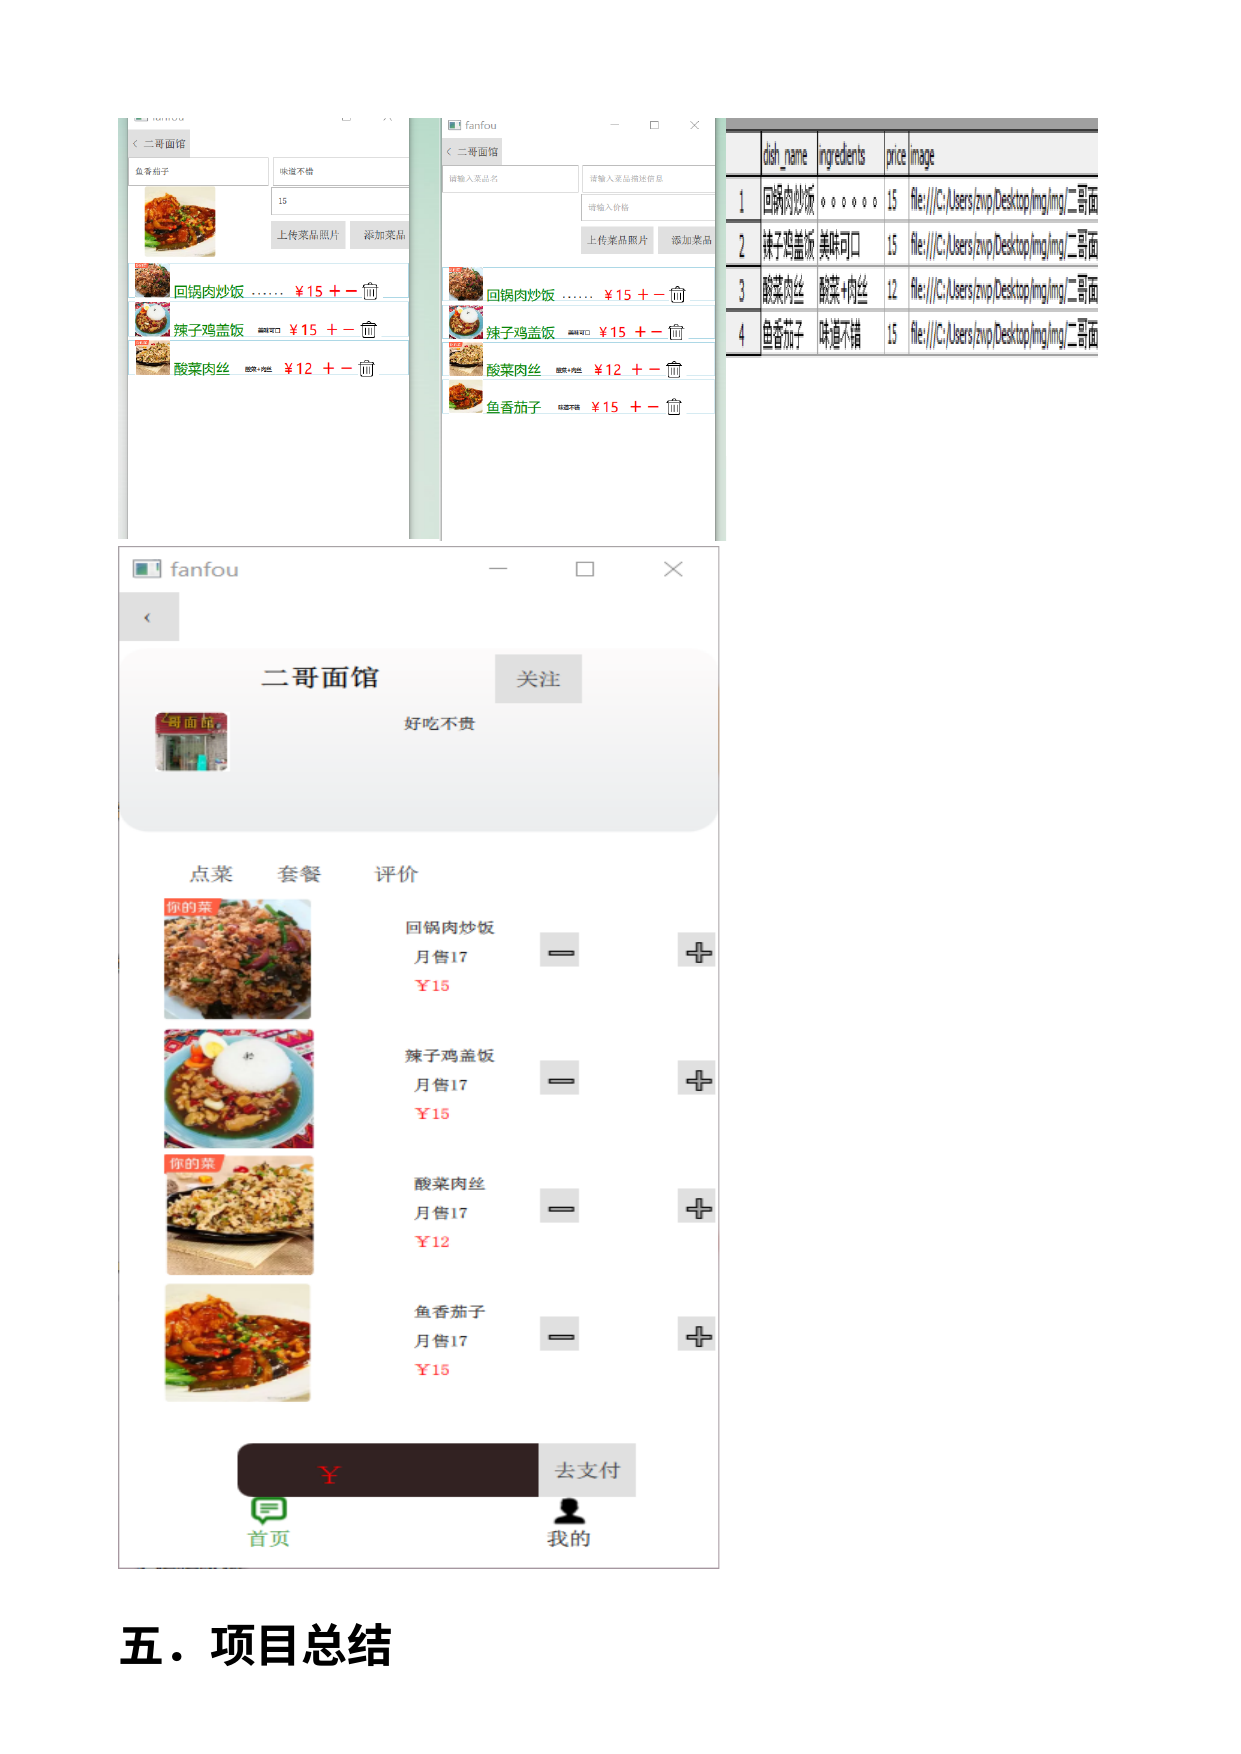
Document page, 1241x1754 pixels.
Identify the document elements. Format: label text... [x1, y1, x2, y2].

text 五．项目总结 [118, 1610, 1122, 1676]
